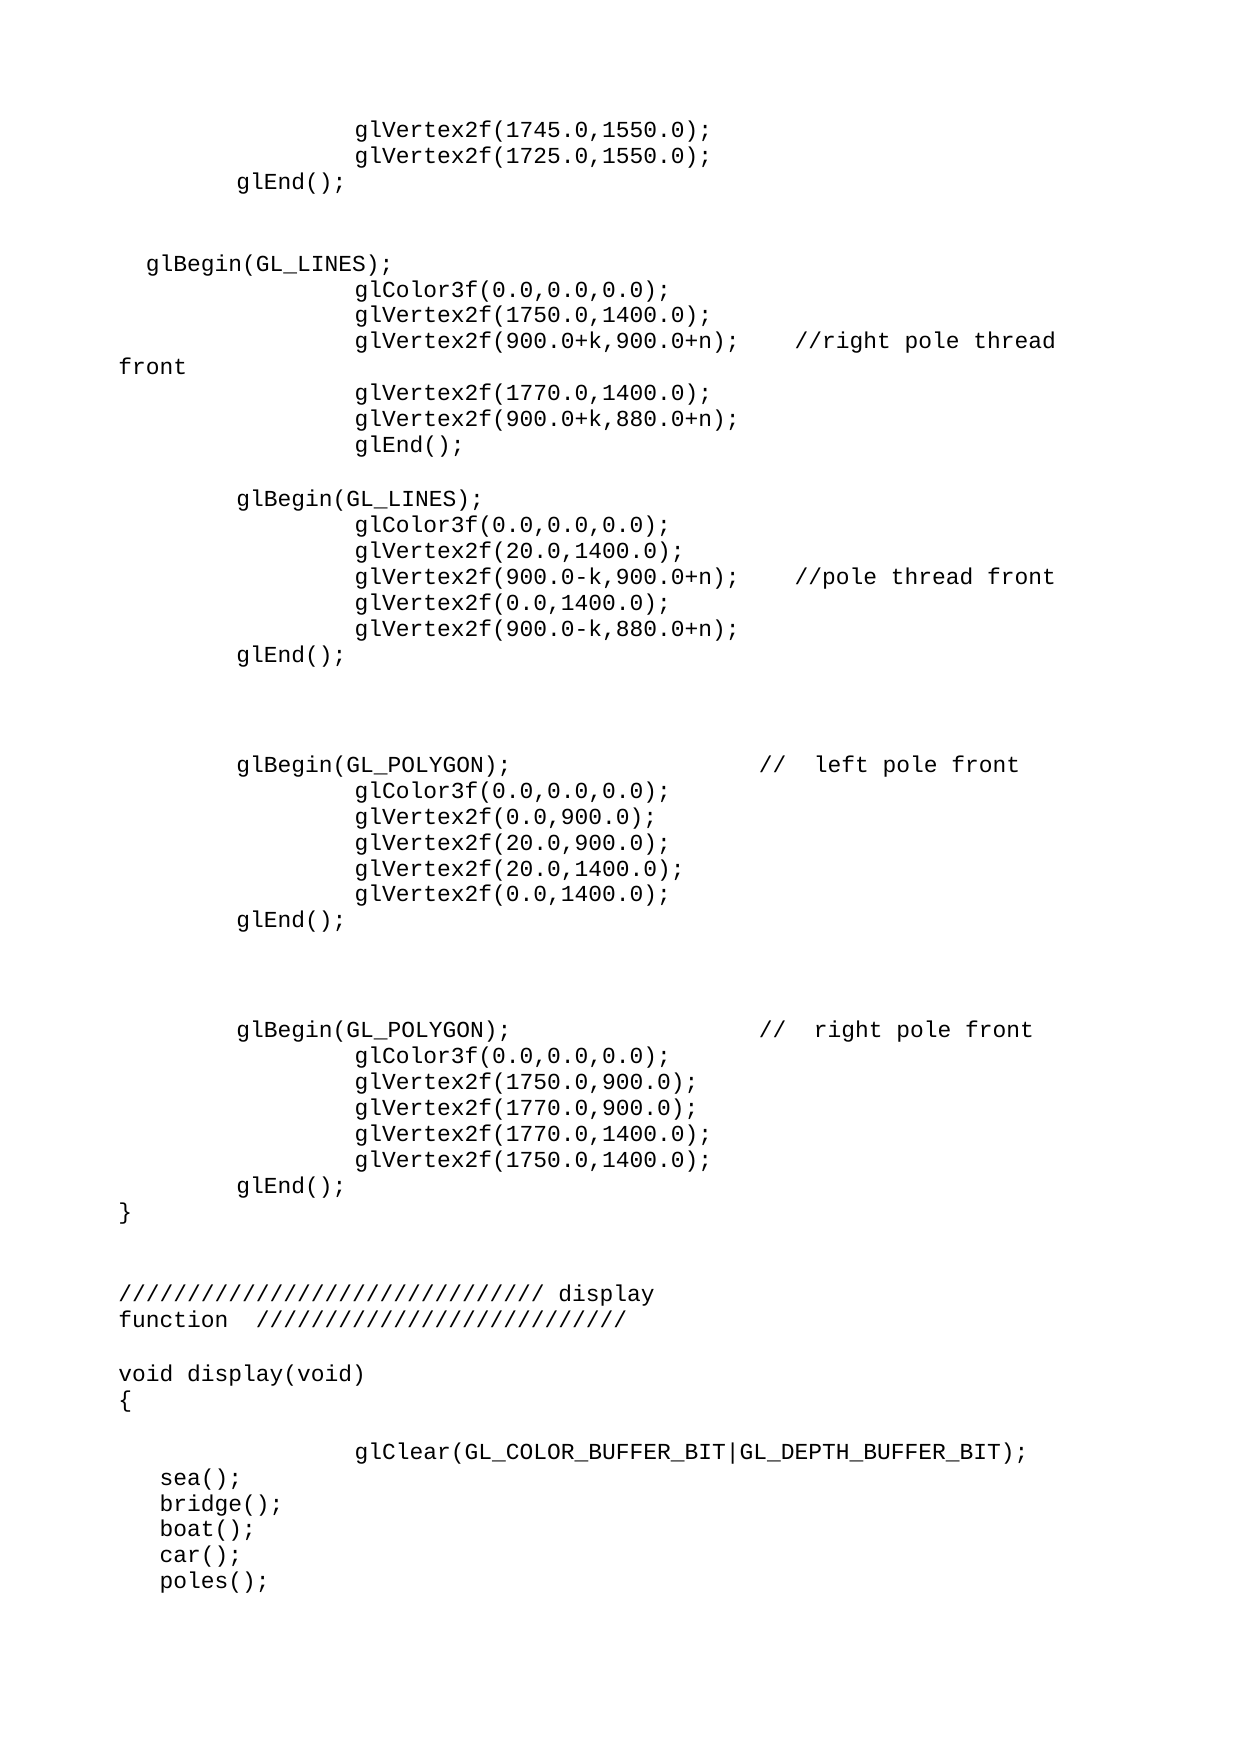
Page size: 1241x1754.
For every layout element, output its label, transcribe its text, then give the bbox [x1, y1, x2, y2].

text glVertex2f(1770.0,900.0); [118, 1097, 1122, 1122]
text glVertex2f(1770.0,1400.0); [118, 382, 1122, 408]
text glVertex2f(20.0,900.0); [118, 831, 1122, 857]
text glVertex2f(20.0,1400.0); [118, 857, 1122, 883]
text glVertex2f(0.0,900.0); [118, 805, 1122, 831]
text boat(); [118, 1518, 1122, 1544]
text glBegin(GL_LINES); [118, 252, 1122, 278]
text glEnd(); [118, 643, 1122, 669]
text glVertex2f(1750.0,1400.0); [118, 1148, 1122, 1174]
text glVertex2f(1745.0,1550.0); [118, 118, 1122, 144]
text /////////////////////////////// display function /////////////////////////// [118, 1282, 1122, 1334]
text glVertex2f(0.0,1400.0); [118, 591, 1122, 617]
text glColor3f(0.0,0.0,0.0); [118, 1045, 1122, 1071]
text glVertex2f(1750.0,900.0); [118, 1071, 1122, 1097]
text glEnd(); [118, 909, 1122, 935]
text } [118, 1200, 1122, 1226]
text glEnd(); [118, 170, 1122, 196]
text glEnd(); [118, 433, 1122, 459]
text glVertex2f(20.0,1400.0); [118, 539, 1122, 565]
text glVertex2f(1725.0,1550.0); [118, 144, 1122, 170]
text glBegin(GL_LINES); [118, 487, 1122, 513]
text glColor3f(0.0,0.0,0.0); [118, 779, 1122, 805]
text car(); [118, 1544, 1122, 1570]
text glVertex2f(1750.0,1400.0); [118, 304, 1122, 330]
text glVertex2f(1770.0,1400.0); [118, 1122, 1122, 1148]
text void display(void) [118, 1362, 1122, 1388]
text glBegin(GL_POLYGON); // left pole front [118, 753, 1122, 779]
text { [118, 1388, 1122, 1414]
text bridge(); [118, 1492, 1122, 1518]
text glVertex2f(900.0+k,880.0+n); [118, 408, 1122, 433]
text glVertex2f(900.0+k,900.0+n); //right pole thread front [118, 330, 1122, 382]
text glClear(GL_COLOR_BUFFER_BIT|GL_DEPTH_BUFFER_BIT); [118, 1440, 1122, 1466]
text glColor3f(0.0,0.0,0.0); [118, 278, 1122, 304]
text poles(); [118, 1570, 1122, 1596]
text glVertex2f(0.0,1400.0); [118, 883, 1122, 909]
text glEnd(); [118, 1174, 1122, 1200]
text sea(); [118, 1466, 1122, 1492]
text glVertex2f(900.0-k,880.0+n); [118, 617, 1122, 643]
text glBegin(GL_POLYGON); // right pole front [118, 1019, 1122, 1045]
text glColor3f(0.0,0.0,0.0); [118, 513, 1122, 539]
text glVertex2f(900.0-k,900.0+n); //pole thread front [118, 565, 1122, 591]
